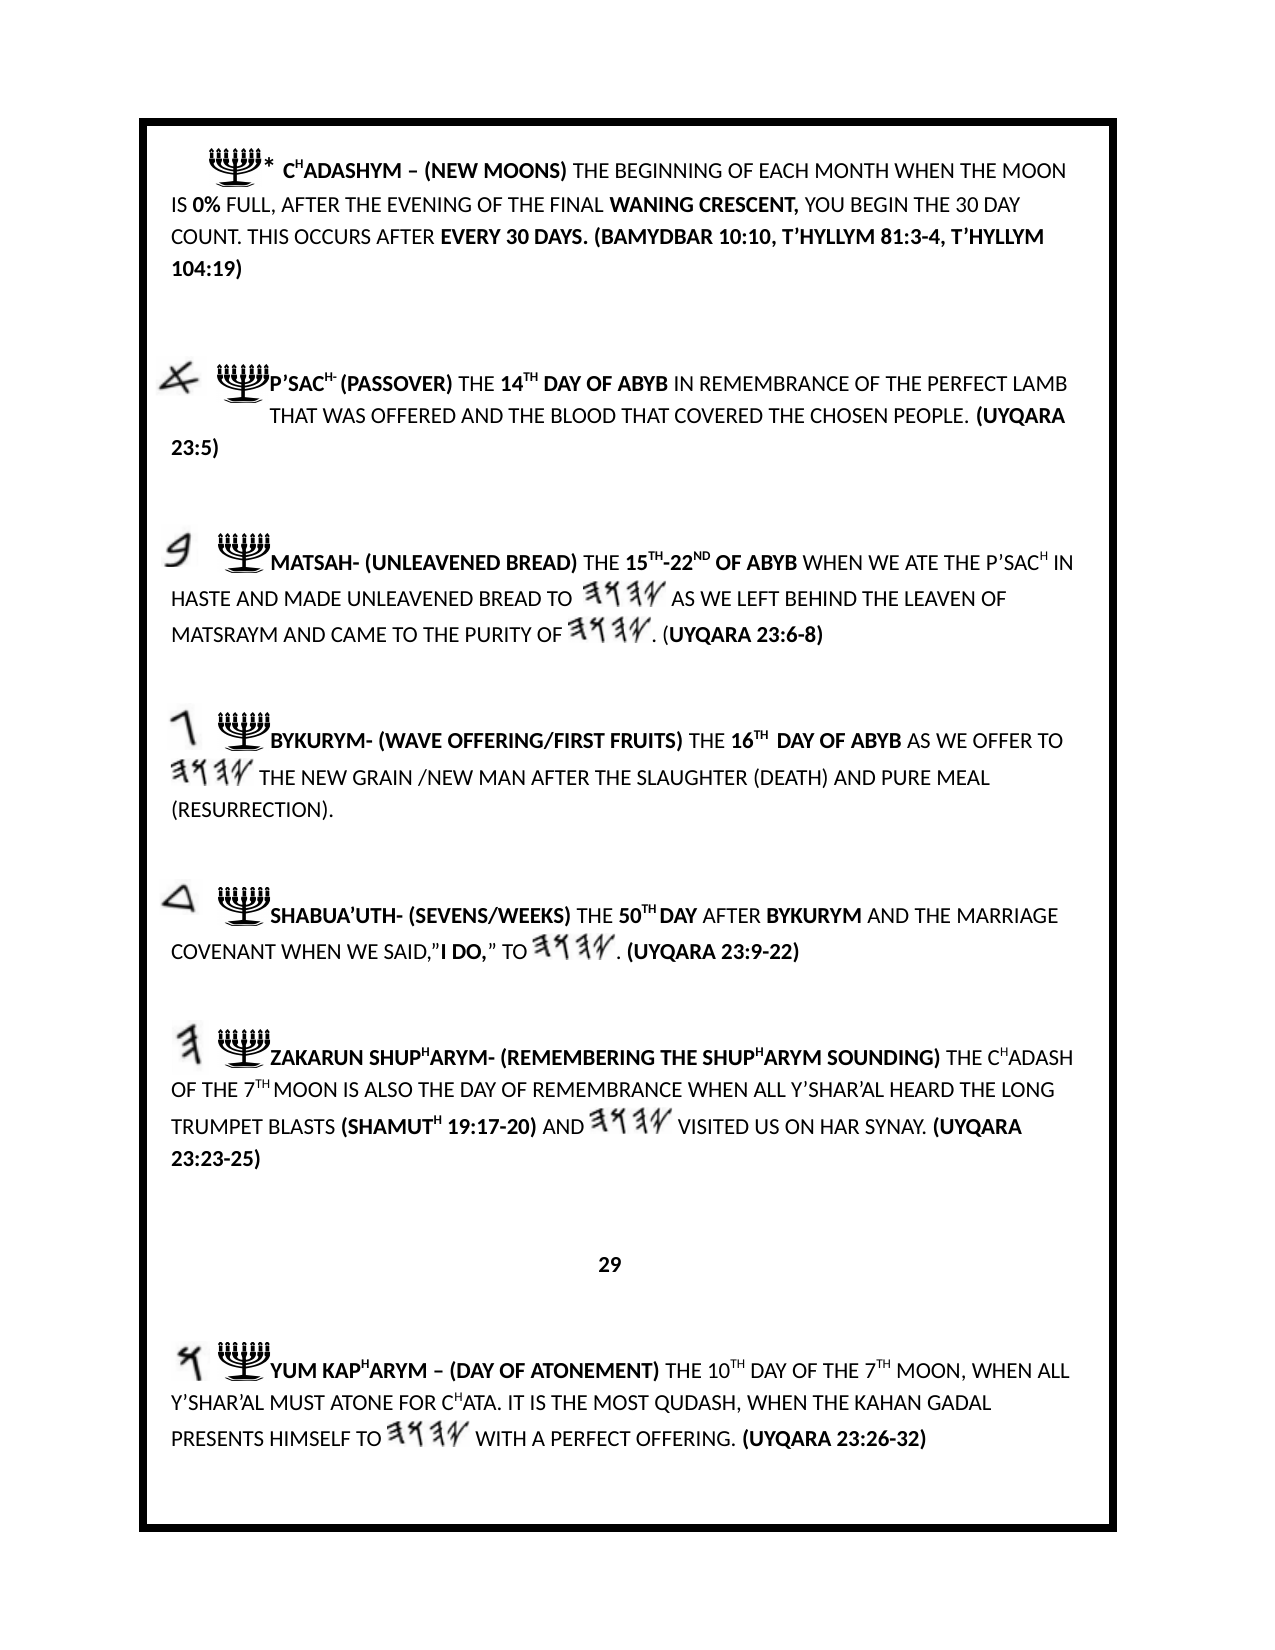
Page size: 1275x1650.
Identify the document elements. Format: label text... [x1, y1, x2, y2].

picture [161, 524, 199, 567]
text SHABUA’UTH- (SEVENS/WEEKS) THE 50TH DAY AFTER BYKURYM AND THE MARRIAGE COVENANT WHEN WE SAID,”I DO,” TO . (UYQARA 23:9-22) [171, 901, 1085, 965]
text P’SACH- (PASSOVER) THE 14TH DAY OF ABYB IN REMEMBRANCE OF THE PERFECT LAMB THAT WAS OFFERED AND THE BLOOD THAT COVERED THE CHOSEN PEOPLE. (UYQARA 23:5) [171, 369, 1085, 461]
picture [155, 356, 208, 396]
picture [217, 533, 270, 573]
text BYKURYM- (WAVE OFFERING/FIRST FRUITS) THE 16TH DAY OF ABYB AS WE OFFER TO THE NEW GRAIN /NEW MAN AFTER THE SLAUGHTER (DEATH) AND PURE MEAL (RESURRECTION). [171, 727, 1085, 823]
picture [217, 1342, 270, 1381]
picture [216, 364, 270, 403]
picture [217, 712, 270, 751]
picture [159, 879, 204, 915]
text YUM KAPHARYM – (DAY OF ATONEMENT) THE 10TH DAY OF THE 7TH MOON, WHEN ALL Y’SHAR’AL MUST ATONE FOR CHATA. IT IS THE MOST QUDASH, WHEN THE KAHAN GADAL PRESENTS HIMSELF TO WITH A PERFECT OFFERING. (UYQARA 23:26-32) [171, 1356, 1085, 1452]
text MATSAH- (UNLEAVENED BREAD) THE 15TH-22ND OF ABYB WHEN WE ATE THE P’SACH IN HASTE AND MADE UNLEAVENED BREAD TO AS WE LEFT BEHIND THE LEAVEN OF MATSRAYM AND CAME TO THE PURITY OF . (UYQARA 23:6-8) [171, 548, 1085, 648]
text ZAKARUN SHUPHARYM- (REMEMBERING THE SHUPHARYM SOUNDING) THE CHADASH OF THE 7TH MOON IS ALSO THE DAY OF REMEMBRANCE WHEN ALL Y’SHAR’AL HEARD THE LONG TRUMPET BLASTS (SHAMUTH 19:17-20) AND VISITED US ON HAR SYNAY. (UYQARA 23:23-25) [171, 1043, 1085, 1172]
text 29 [171, 1250, 1085, 1278]
picture [217, 887, 270, 926]
picture [166, 703, 203, 750]
text * CHADASHYM – (NEW MOONS) THE BEGINNING OF EACH MONTH WHEN THE MOON IS 0% FULL, AFTER THE EVENING OF THE FINAL WANING CRESCENT, YOU BEGIN THE 30 DAY COUNT. THIS OCCURS AFTER EVERY 30 DAYS. (BAMYDBAR 10:10, T’HYLLYM 81:3-4, T’HYLLYM 104:19) [171, 150, 1085, 282]
picture [171, 1020, 210, 1075]
picture [171, 1341, 211, 1381]
picture [217, 1029, 270, 1068]
picture [208, 148, 262, 187]
